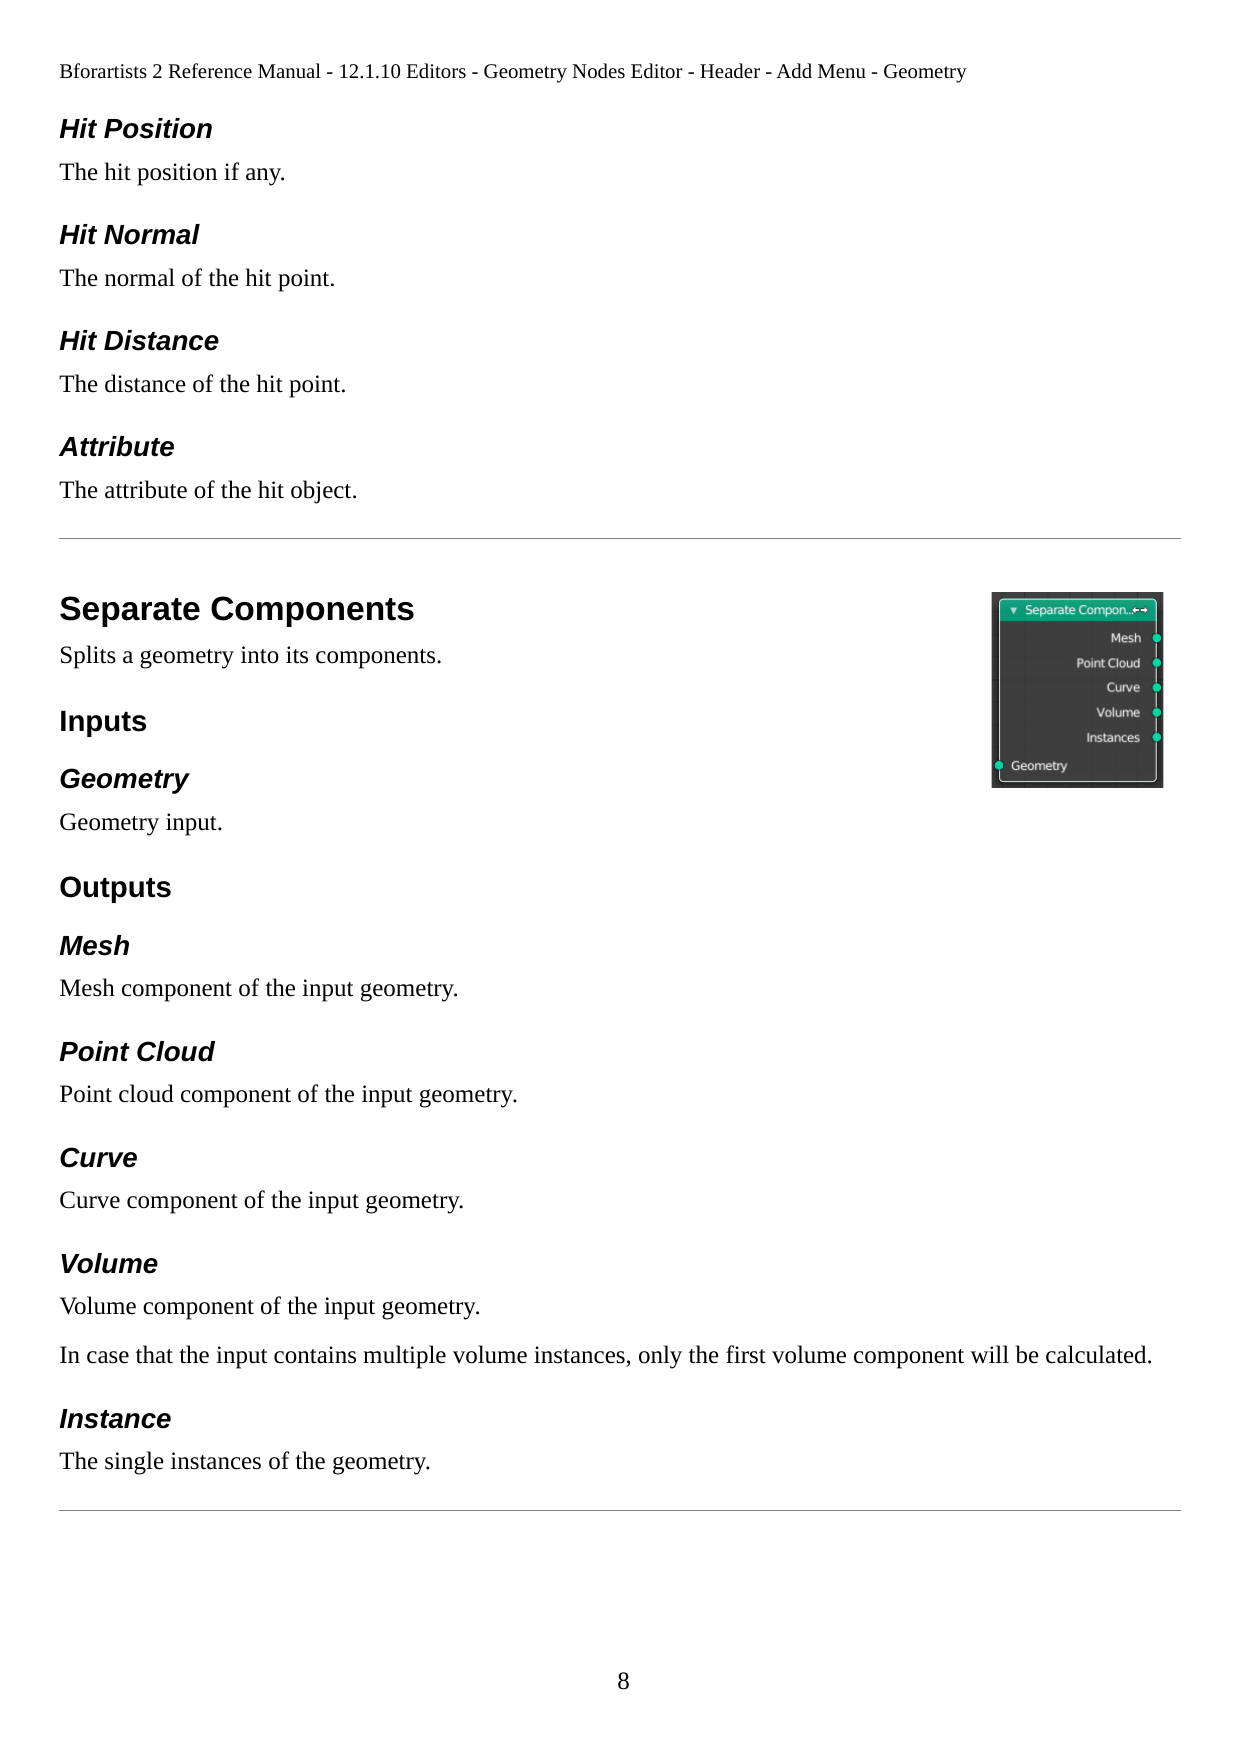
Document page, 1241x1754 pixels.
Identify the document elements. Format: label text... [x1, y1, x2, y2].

subtitle [1164, 704, 1181, 737]
text Splits a geometry into its components. [59, 640, 991, 669]
text Point cloud component of the input geometry. [59, 1079, 1181, 1108]
subtitle Inputs [59, 704, 991, 737]
text Geometry input. [59, 807, 1181, 836]
text The normal of the hit point. [59, 263, 1181, 292]
subtitle Mesh [59, 929, 1181, 961]
subtitle Curve [59, 1141, 1181, 1173]
subtitle Volume [59, 1247, 1181, 1279]
text In case that the input contains multiple volume instances, only the first volume component will be calculated. [59, 1340, 1181, 1369]
text The single instances of the geometry. [59, 1446, 1181, 1475]
subtitle Geometry [59, 762, 1181, 794]
text The attribute of the hit object. [59, 475, 1181, 503]
subtitle Point Cloud [59, 1035, 1181, 1067]
text Curve component of the input geometry. [59, 1185, 1181, 1214]
subtitle Instance [59, 1402, 1181, 1434]
subtitle Hit Normal [59, 218, 1181, 250]
subtitle Attribute [59, 430, 1181, 462]
picture [991, 592, 1164, 788]
text Mesh component of the input geometry. [59, 973, 1181, 1002]
text The distance of the hit point. [59, 369, 1181, 398]
subtitle Hit Position [59, 113, 1181, 144]
text The hit position if any. [59, 157, 1181, 186]
text Volume component of the input geometry. [59, 1291, 1181, 1320]
subtitle Hit Distance [59, 324, 1181, 356]
subtitle Separate Components [59, 589, 1181, 627]
subtitle Outputs [59, 870, 1181, 904]
